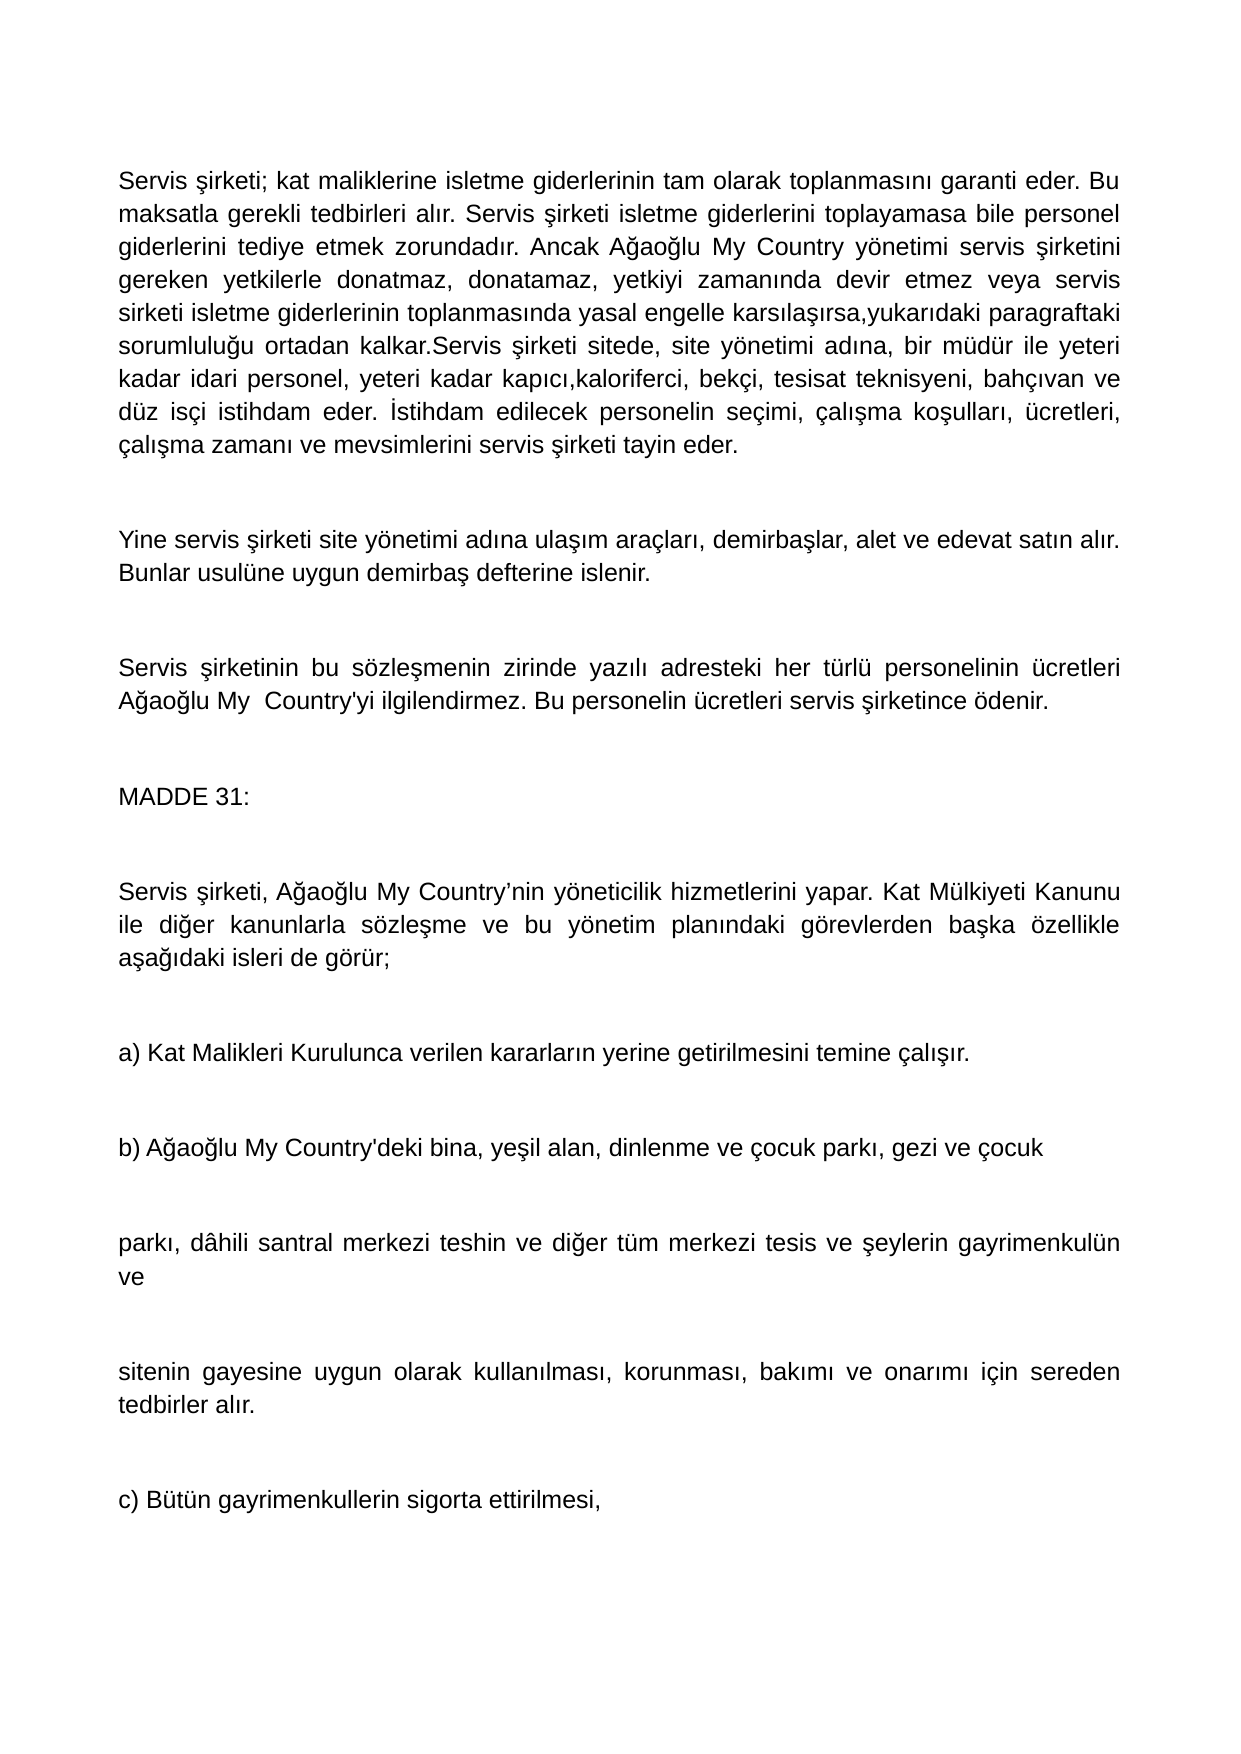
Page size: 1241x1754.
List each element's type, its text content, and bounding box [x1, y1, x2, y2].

text Servis şirketi, Ağaoğlu My Country’nin yöneticilik hizmetlerini yapar. Kat Mülkiyeti Kanunu ile diğer kanunlarla sözleşme ve bu yönetim planındaki görevlerden başka özellikle aşağıdaki isleri de görür; [118, 877, 1122, 972]
text Servis şirketi; kat maliklerine isletme giderlerinin tam olarak toplanmasını garanti eder. Bu maksatla gerekli tedbirleri alır. Servis şirketi isletme giderlerini toplayamasa bile personel giderlerini tediye etmek zorundadır. Ancak Ağaoğlu My Country yönetimi servis şirketini gereken yetkilerle donatmaz, donatamaz, yetkiyi zamanında devir etmez veya servis sirketi isletme giderlerinin toplanmasında yasal engelle karsılaşırsa,yukarıdaki paragraftaki sorumluluğu ortadan kalkar.Servis şirketi sitede, site yönetimi adına, bir müdür ile yeteri kadar idari personel, yeteri kadar kapıcı,kaloriferci, bekçi, tesisat teknisyeni, bahçıvan ve düz isçi istihdam eder. İstihdam edilecek personelin seçimi, çalışma koşulları, ücretleri, çalışma zamanı ve mevsimlerini servis şirketi tayin eder. [118, 166, 1122, 459]
text c) Bütün gayrimenkullerin sigorta ettirilmesi, [118, 1485, 1122, 1514]
text Servis şirketinin bu sözleşmenin zirinde yazılı adresteki her türlü personelinin ücretleri Ağaoğlu My Country'yi ilgilendirmez. Bu personelin ücretleri servis şirketince ödenir. [118, 653, 1122, 715]
text b) Ağaoğlu My Country'deki bina, yeşil alan, dinlenme ve çocuk parkı, gezi ve çocuk [118, 1133, 1122, 1162]
text Yine servis şirketi site yönetimi adına ulaşım araçları, demirbaşlar, alet ve edevat satın alır. Bunlar usulüne uygun demirbaş defterine islenir. [118, 525, 1122, 587]
text parkı, dâhili santral merkezi teshin ve diğer tüm merkezi tesis ve şeylerin gayrimenkulün ve [118, 1228, 1122, 1290]
text sitenin gayesine uygun olarak kullanılması, korunması, bakımı ve onarımı için sereden tedbirler alır. [118, 1357, 1122, 1418]
text a) Kat Malikleri Kurulunca verilen kararların yerine getirilmesini temine çalışır. [118, 1038, 1122, 1067]
text MADDE 31: [118, 782, 1122, 810]
